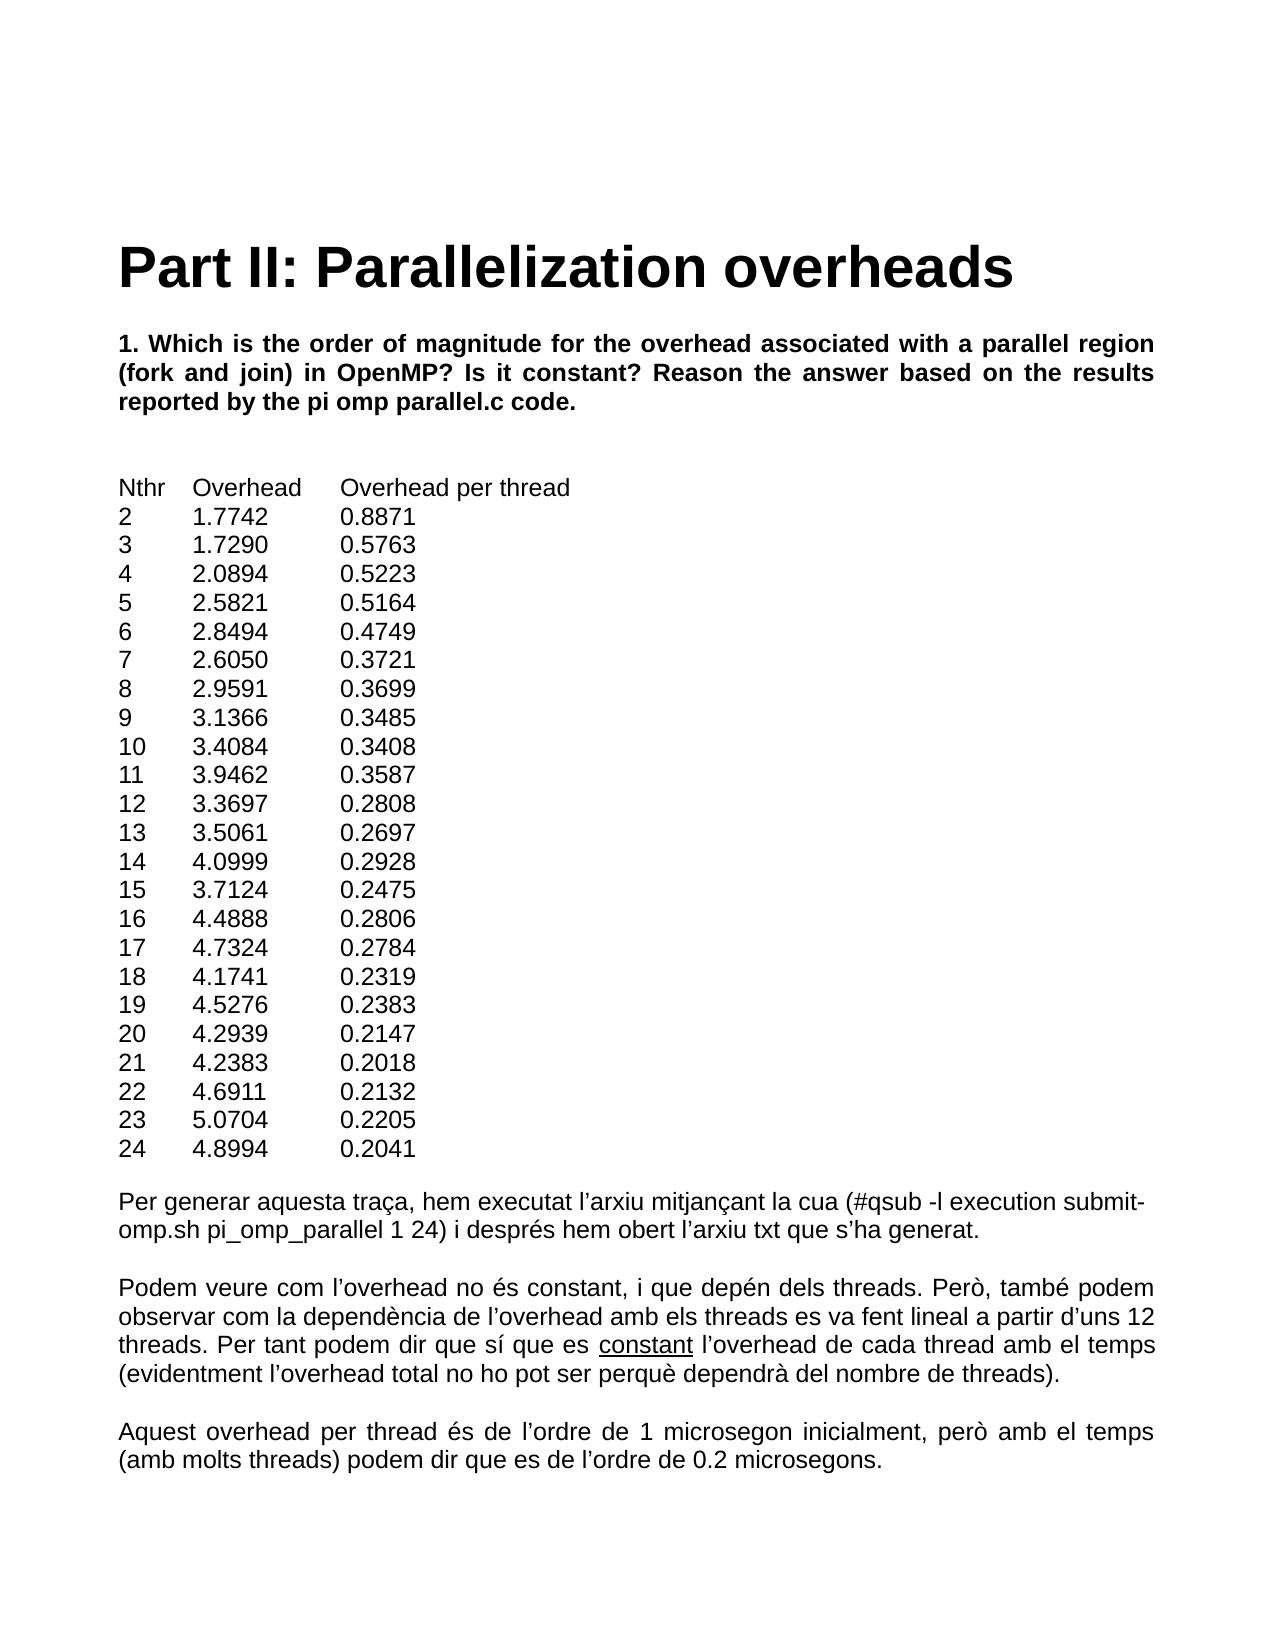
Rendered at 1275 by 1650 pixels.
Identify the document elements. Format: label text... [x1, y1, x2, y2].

text Podem veure com l’overhead no és constant, i que depén dels threads. Però, també podem observar com la dependència de l’overhead amb els threads es va fent lineal a partir d’uns 12 threads. Per tant podem dir que sí que es constant l’overhead de cada thread amb el temps (evidentment l’overhead total no ho pot ser perquè dependrà del nombre de threads). [118, 1273, 1157, 1388]
text Part II: Parallelization overheads [118, 233, 1157, 300]
text Nthr Overhead Overhead per thread 2 1.7742 0.8871 3 1.7290 0.5763 4 2.0894 0.5223 5 2.5821 0.5164 6 2.8494 0.4749 7 2.6050 0.3721 8 2.9591 0.3699 9 3.1366 0.3485 10 3.4084 0.3408 11 3.9462 0.3587 12 3.3697 0.2808 13 3.5061 0.2697 14 4.0999 0.2928 15 3.7124 0.2475 16 4.4888 0.2806 17 4.7324 0.2784 18 4.1741 0.2319 19 4.5276 0.2383 20 4.2939 0.2147 21 4.2383 0.2018 22 4.6911 0.2132 23 5.0704 0.2205 24 4.8994 0.2041 [118, 473, 1157, 1163]
text Per generar aquesta traça, hem executat l’arxiu mitjançant la cua (#qsub -l execution submit-omp.sh pi_omp_parallel 1 24) i després hem obert l’arxiu txt que s’ha generat. [118, 1187, 1157, 1244]
text 1. Which is the order of magnitude for the overhead associated with a parallel region (fork and join) in OpenMP? Is it constant? Reason the answer based on the results reported by the pi omp parallel.c code. [118, 329, 1157, 415]
text Aquest overhead per thread és de l’ordre de 1 microsegon inicialment, però amb el temps (amb molts threads) podem dir que es de l’ordre de 0.2 microsegons. [118, 1417, 1157, 1474]
